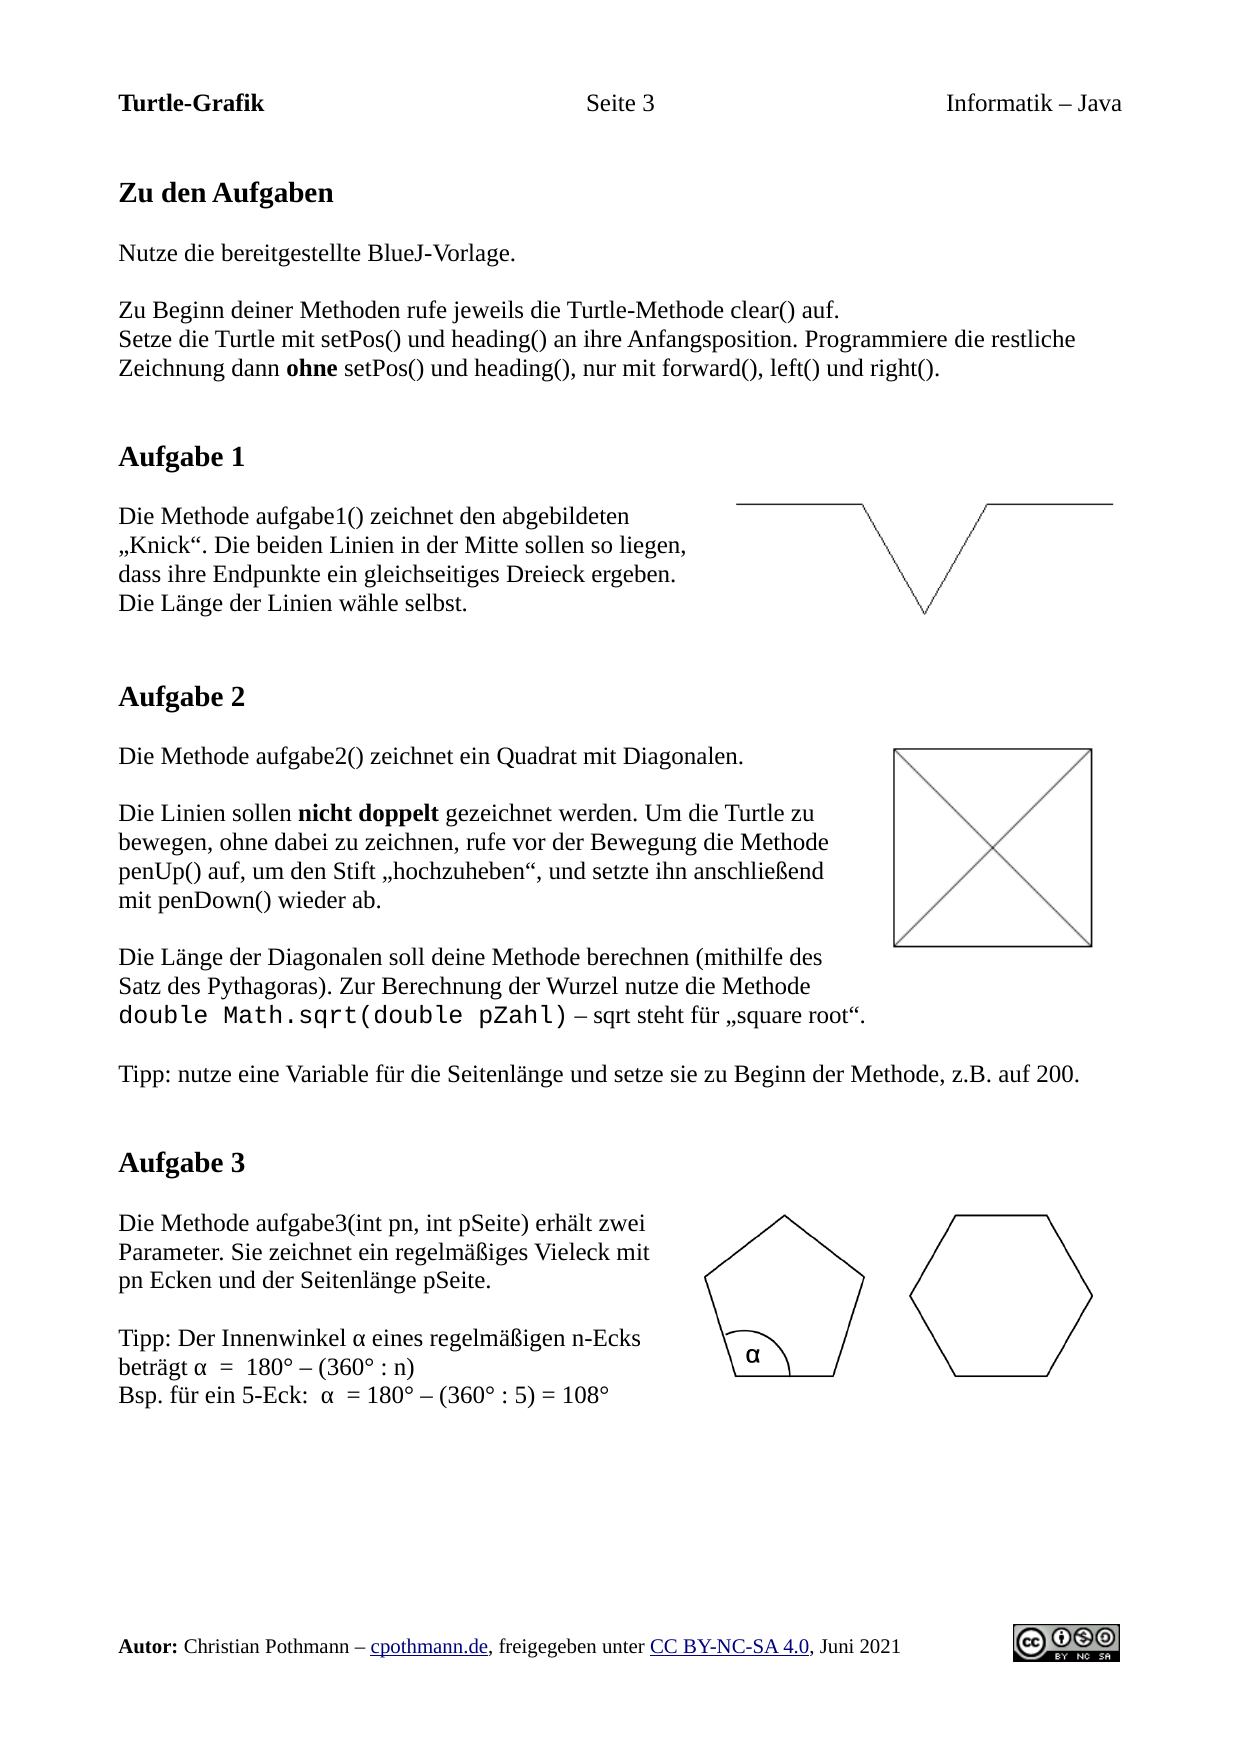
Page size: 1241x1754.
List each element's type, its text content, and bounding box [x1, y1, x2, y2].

text Zu den Aufgaben [118, 176, 1122, 209]
text mit penDown() wieder ab. [118, 885, 892, 913]
picture [703, 1213, 1094, 1378]
text Tipp: nutze eine Variable für die Seitenlänge und setze sie zu Beginn der Methode, z.B. auf 200. [118, 1059, 1122, 1088]
text Die Methode aufgabe1() zeichnet den abgebildeten „Knick“. Die beiden Linien in der Mitte sollen so liegen, dass ihre Endpunkte ein gleichseitiges Dreieck ergeben. Die Länge der Linien wähle selbst. [118, 501, 1122, 650]
text Die Methode aufgabe3(int pn, int pSeite) erhält zwei Parameter. Sie zeichnet ein regelmäßiges Vieleck mit pn Ecken und der Seitenlänge pSeite. [118, 1208, 1122, 1294]
text double Math.sqrt(double pZahl) – sqrt steht für „square root“. [118, 1000, 1122, 1031]
text Die Methode aufgabe2() zeichnet ein Quadrat mit Diagonalen. [118, 741, 1122, 770]
picture [1013, 1624, 1120, 1662]
text Setze die Turtle mit setPos() und heading() an ihre Anfangsposition. Programmiere die restliche Zeichnung dann ohne setPos() und heading(), nur mit forward(), left() und right(). [118, 324, 1122, 382]
text Aufgabe 3 [118, 1146, 1122, 1179]
text Autor: Christian Pothmann – cpothmann.de, freigegeben unter CC BY-NC-SA 4.0, Juni 2021 [118, 1634, 1013, 1658]
text Zu Beginn deiner Methoden rufe jeweils die Turtle-Methode clear() auf. [118, 295, 1122, 324]
text beträgt α = 180° – (360° : n) [118, 1352, 1122, 1380]
text Nutze die bereitgestellte BlueJ-Vorlage. [118, 238, 1122, 267]
text Aufgabe 1 [118, 439, 1122, 473]
picture [730, 495, 1117, 621]
text Aufgabe 2 [118, 679, 1122, 712]
text Die Länge der Diagonalen soll deine Methode berechnen (mithilfe des Satz des Pythagoras). Zur Berechnung der Wurzel nutze die Methode [118, 942, 1122, 1000]
text [1094, 885, 1122, 913]
text Tipp: Der Innenwinkel α eines regelmäßigen n-Ecks [118, 1323, 703, 1352]
text Bsp. für ein 5-Eck: α = 180° – (360° : 5) = 108° [118, 1380, 1122, 1409]
picture [892, 747, 1094, 949]
text Die Linien sollen nicht doppelt gezeichnet werden. Um die Turtle zu bewegen, ohne dabei zu zeichnen, rufe vor der Bewegung die Methode penUp() auf, um den Stift „hochzuheben“, und setzte ihn anschließend [118, 798, 892, 885]
